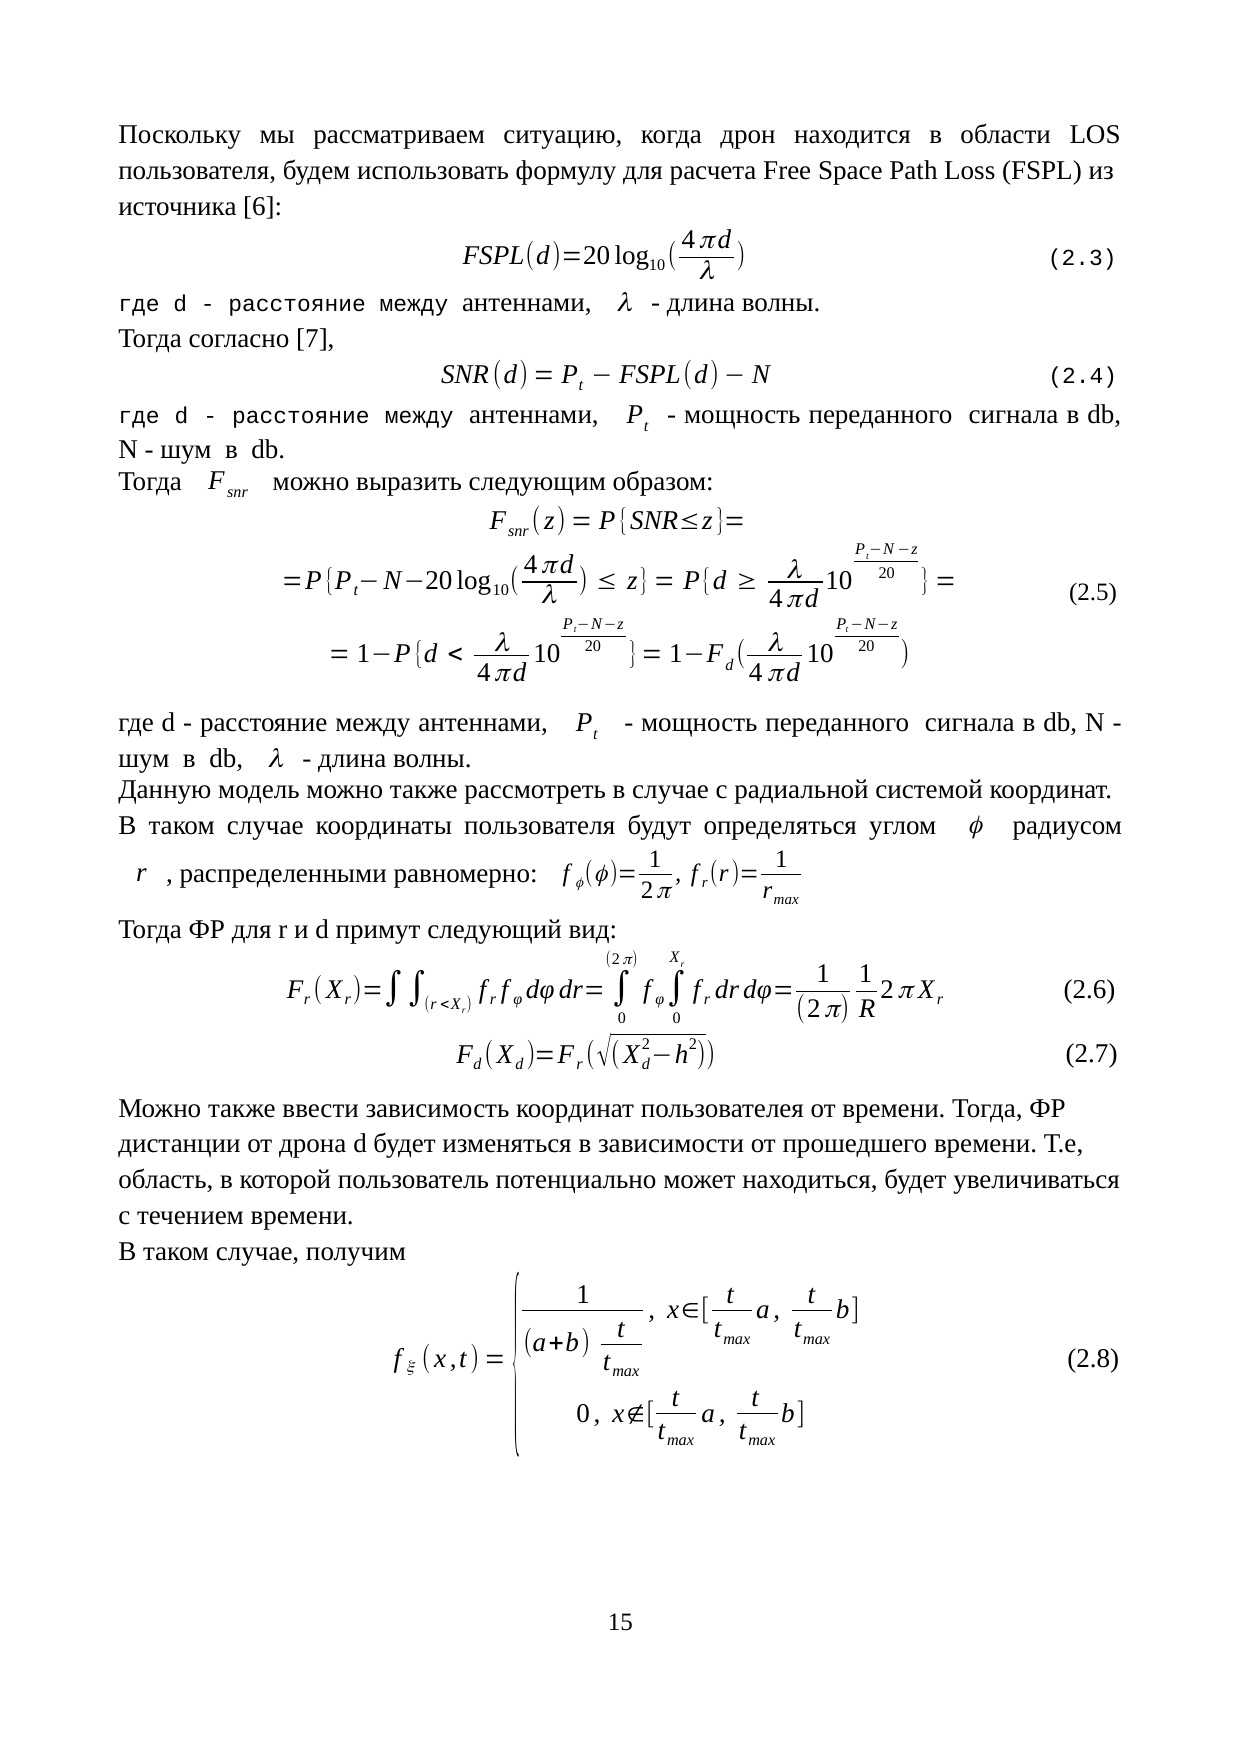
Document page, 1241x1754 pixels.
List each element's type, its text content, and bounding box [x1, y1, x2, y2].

text (2.4) [118, 358, 1122, 393]
text Тогда можно выразить следующим образом: [118, 465, 1122, 500]
text источника [6]: [118, 189, 1122, 221]
text Данную модель можно также рассмотреть в случае с радиальной системой координат. [118, 773, 1122, 804]
text (2.5) [118, 505, 1122, 687]
text Тогда ФР для r и d примут следующий вид: [118, 913, 1122, 944]
text Можно также ввести зависимость координат пользователея от времени. Тогда, ФР дистанции от дрона d будет изменяться в зависимости от прошедшего времени. Т.е, область, в которой пользователь потенциально может находиться, будет увеличиваться с течением времени. [118, 1092, 1122, 1230]
text В таком случае координаты пользователя будут определяться углом радиусом , распределенными равномерно: [118, 809, 1122, 908]
text где d - расстояние между антеннами, - мощность переданного сигнала в db, N - шум в db. [118, 398, 1122, 465]
text (2.8) [118, 1271, 1122, 1458]
text где d - расстояние между антеннами, - мощность переданного сигнала в db, N - шум в db, - длина волны. [118, 707, 1122, 773]
text (2.7) [118, 1032, 1122, 1073]
text где d - расстояние между антеннами, - длина волны. [118, 286, 1122, 318]
text (2.3) [118, 225, 1122, 281]
text Тогда согласно [7], [118, 323, 1122, 354]
text (2.6) [118, 948, 1122, 1027]
text В таком случае, получим [118, 1235, 1122, 1266]
text Поскольку мы рассматриваем ситуацию, когда дрон находится в области LOS пользователя, будем использовать формулу для расчета Free Space Path Loss (FSPL) из [118, 118, 1122, 185]
